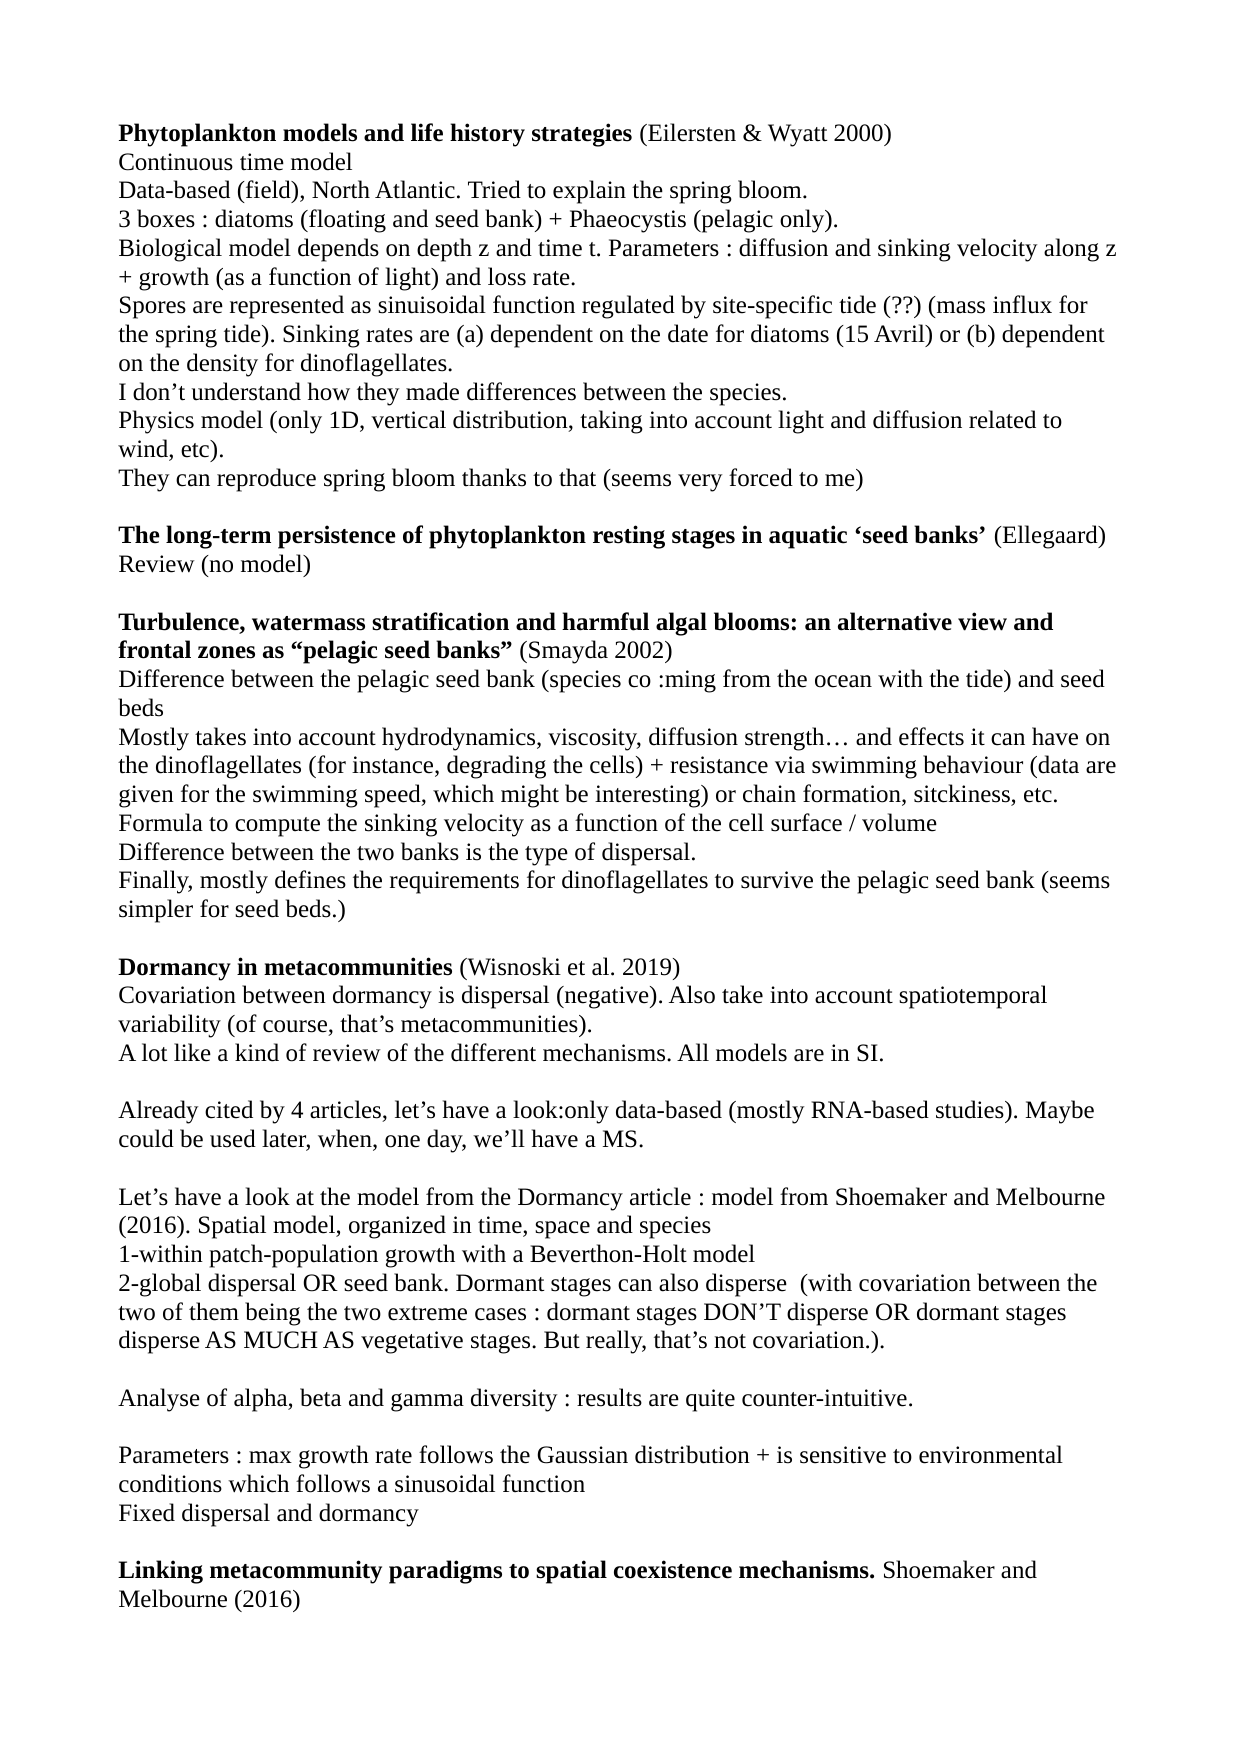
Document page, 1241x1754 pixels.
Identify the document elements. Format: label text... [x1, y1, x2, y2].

text They can reproduce spring bloom thanks to that (seems very forced to me) [118, 463, 1122, 492]
text Dormancy in metacommunities (Wisnoski et al. 2019) [118, 952, 1122, 981]
text Parameters : max growth rate follows the Gaussian distribution + is sensitive to environmental conditions which follows a sinusoidal function [118, 1441, 1122, 1498]
text Fixed dispersal and dormancy [118, 1498, 1122, 1527]
text Continuous time model [118, 147, 1122, 176]
text Let’s have a look at the model from the Dormancy article : model from Shoemaker and Melbourne (2016). Spatial model, organized in time, space and species [118, 1182, 1122, 1239]
text Mostly takes into account hydrodynamics, viscosity, diffusion strength… and effects it can have on the dinoflagellates (for instance, degrading the cells) + resistance via swimming behaviour (data are given for the swimming speed, which might be interesting) or chain formation, sitckiness, etc. [118, 722, 1122, 808]
text 3 boxes : diatoms (floating and seed bank) + Phaeocystis (pelagic only). [118, 204, 1122, 233]
text Data-based (field), North Atlantic. Tried to explain the spring bloom. [118, 176, 1122, 204]
text Formula to compute the sinking velocity as a function of the cell surface / volume [118, 808, 1122, 837]
text Physics model (only 1D, vertical distribution, taking into account light and diffusion related to wind, etc). [118, 406, 1122, 463]
text I don’t understand how they made differences between the species. [118, 377, 1122, 406]
text Covariation between dormancy is dispersal (negative). Also take into account spatiotemporal variability (of course, that’s metacommunities). [118, 981, 1122, 1038]
text Turbulence, watermass stratification and harmful algal blooms: an alternative view and frontal zones as “pelagic seed banks” (Smayda 2002) [118, 607, 1122, 664]
text Difference between the two banks is the type of dispersal. [118, 837, 1122, 866]
text Difference between the pelagic seed bank (species co :ming from the ocean with the tide) and seed beds [118, 664, 1122, 722]
text Finally, mostly defines the requirements for dinoflagellates to survive the pelagic seed bank (seems simpler for seed beds.) [118, 866, 1122, 923]
text 1-within patch-population growth with a Beverthon-Holt model [118, 1239, 1122, 1268]
text Biological model depends on depth z and time t. Parameters : diffusion and sinking velocity along z + growth (as a function of light) and loss rate. [118, 233, 1122, 291]
text Phytoplankton models and life history strategies (Eilersten & Wyatt 2000) [118, 118, 1122, 147]
text Review (no model) [118, 549, 1122, 578]
text Spores are represented as sinuisoidal function regulated by site-specific tide (??) (mass influx for the spring tide). Sinking rates are (a) dependent on the date for diatoms (15 Avril) or (b) dependent on the density for dinoflagellates. [118, 291, 1122, 377]
text Linking metacommunity paradigms to spatial coexistence mechanisms. Shoemaker and Melbourne (2016) [118, 1556, 1122, 1613]
text Already cited by 4 articles, let’s have a look:only data-based (mostly RNA-based studies). Maybe could be used later, when, one day, we’ll have a MS. [118, 1096, 1122, 1153]
text 2-global dispersal OR seed bank. Dormant stages can also disperse (with covariation between the two of them being the two extreme cases : dormant stages DON’T disperse OR dormant stages disperse AS MUCH AS vegetative stages. But really, that’s not covariation.). [118, 1268, 1122, 1354]
text A lot like a kind of review of the different mechanisms. All models are in SI. [118, 1038, 1122, 1067]
text The long-term persistence of phytoplankton resting stages in aquatic ‘seed banks’ (Ellegaard) [118, 521, 1122, 549]
text Analyse of alpha, beta and gamma diversity : results are quite counter-intuitive. [118, 1383, 1122, 1412]
